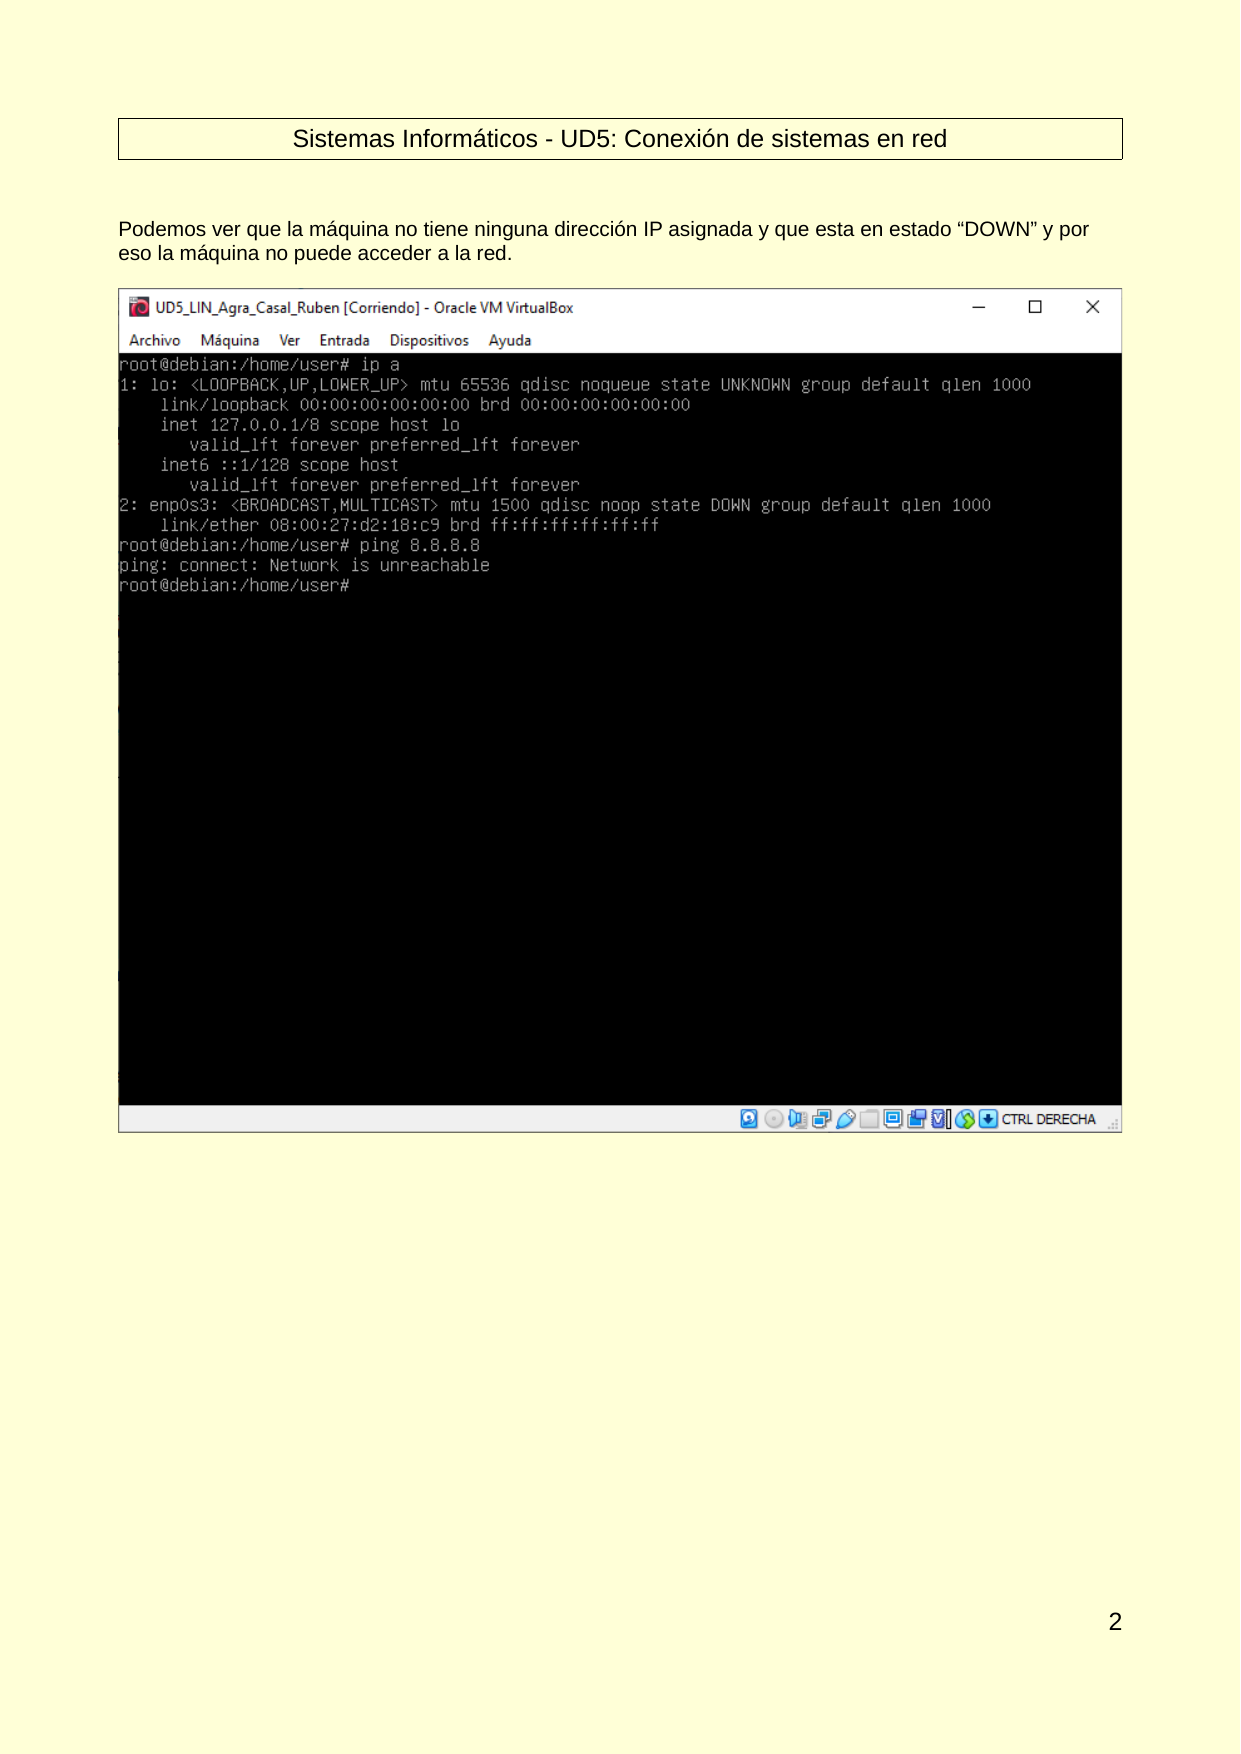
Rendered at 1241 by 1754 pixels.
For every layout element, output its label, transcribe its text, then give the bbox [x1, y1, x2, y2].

text Podemos ver que la máquina no tiene ninguna dirección IP asignada y que esta en estado “DOWN” y por eso la máquina no puede acceder a la red. [118, 217, 1122, 265]
picture [118, 288, 1123, 1133]
